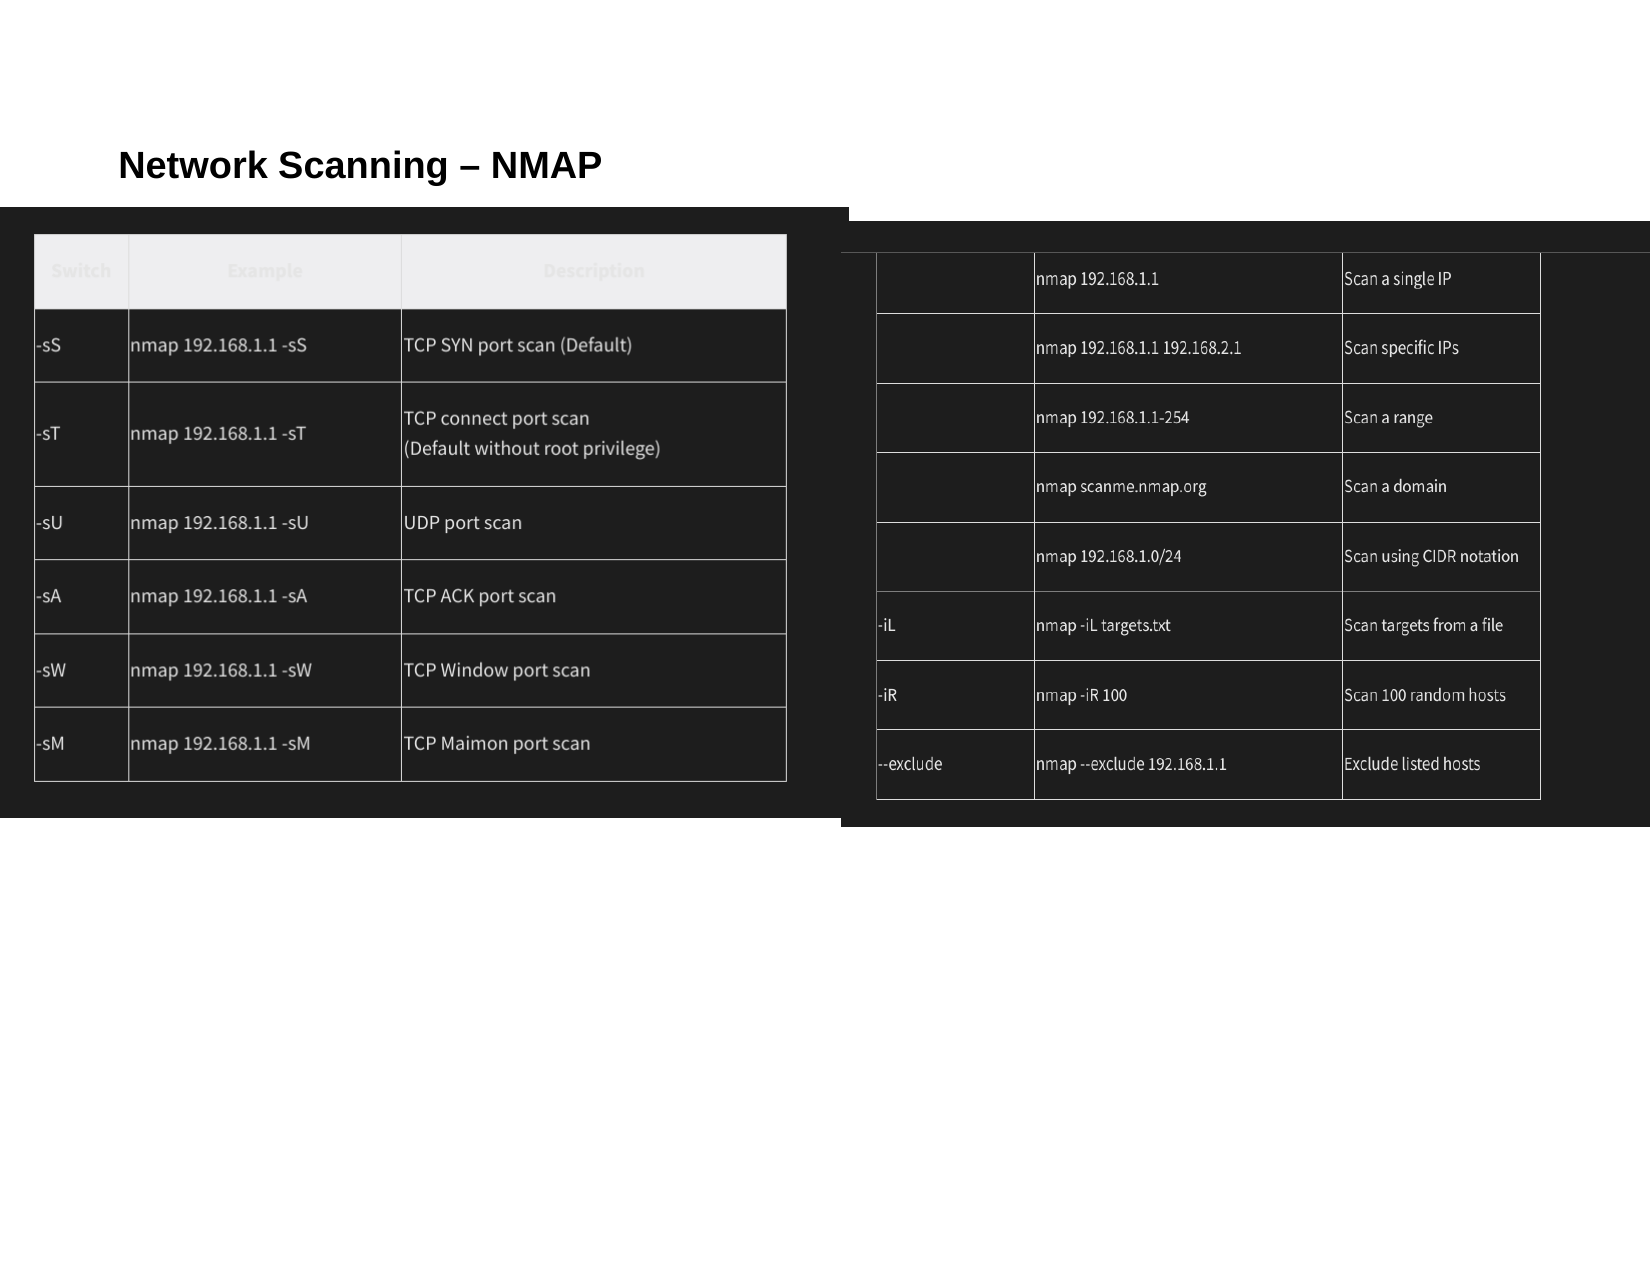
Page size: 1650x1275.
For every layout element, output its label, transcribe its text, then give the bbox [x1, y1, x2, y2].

subtitle Network Scanning – NMAP [118, 143, 1532, 187]
picture [0, 207, 1650, 827]
